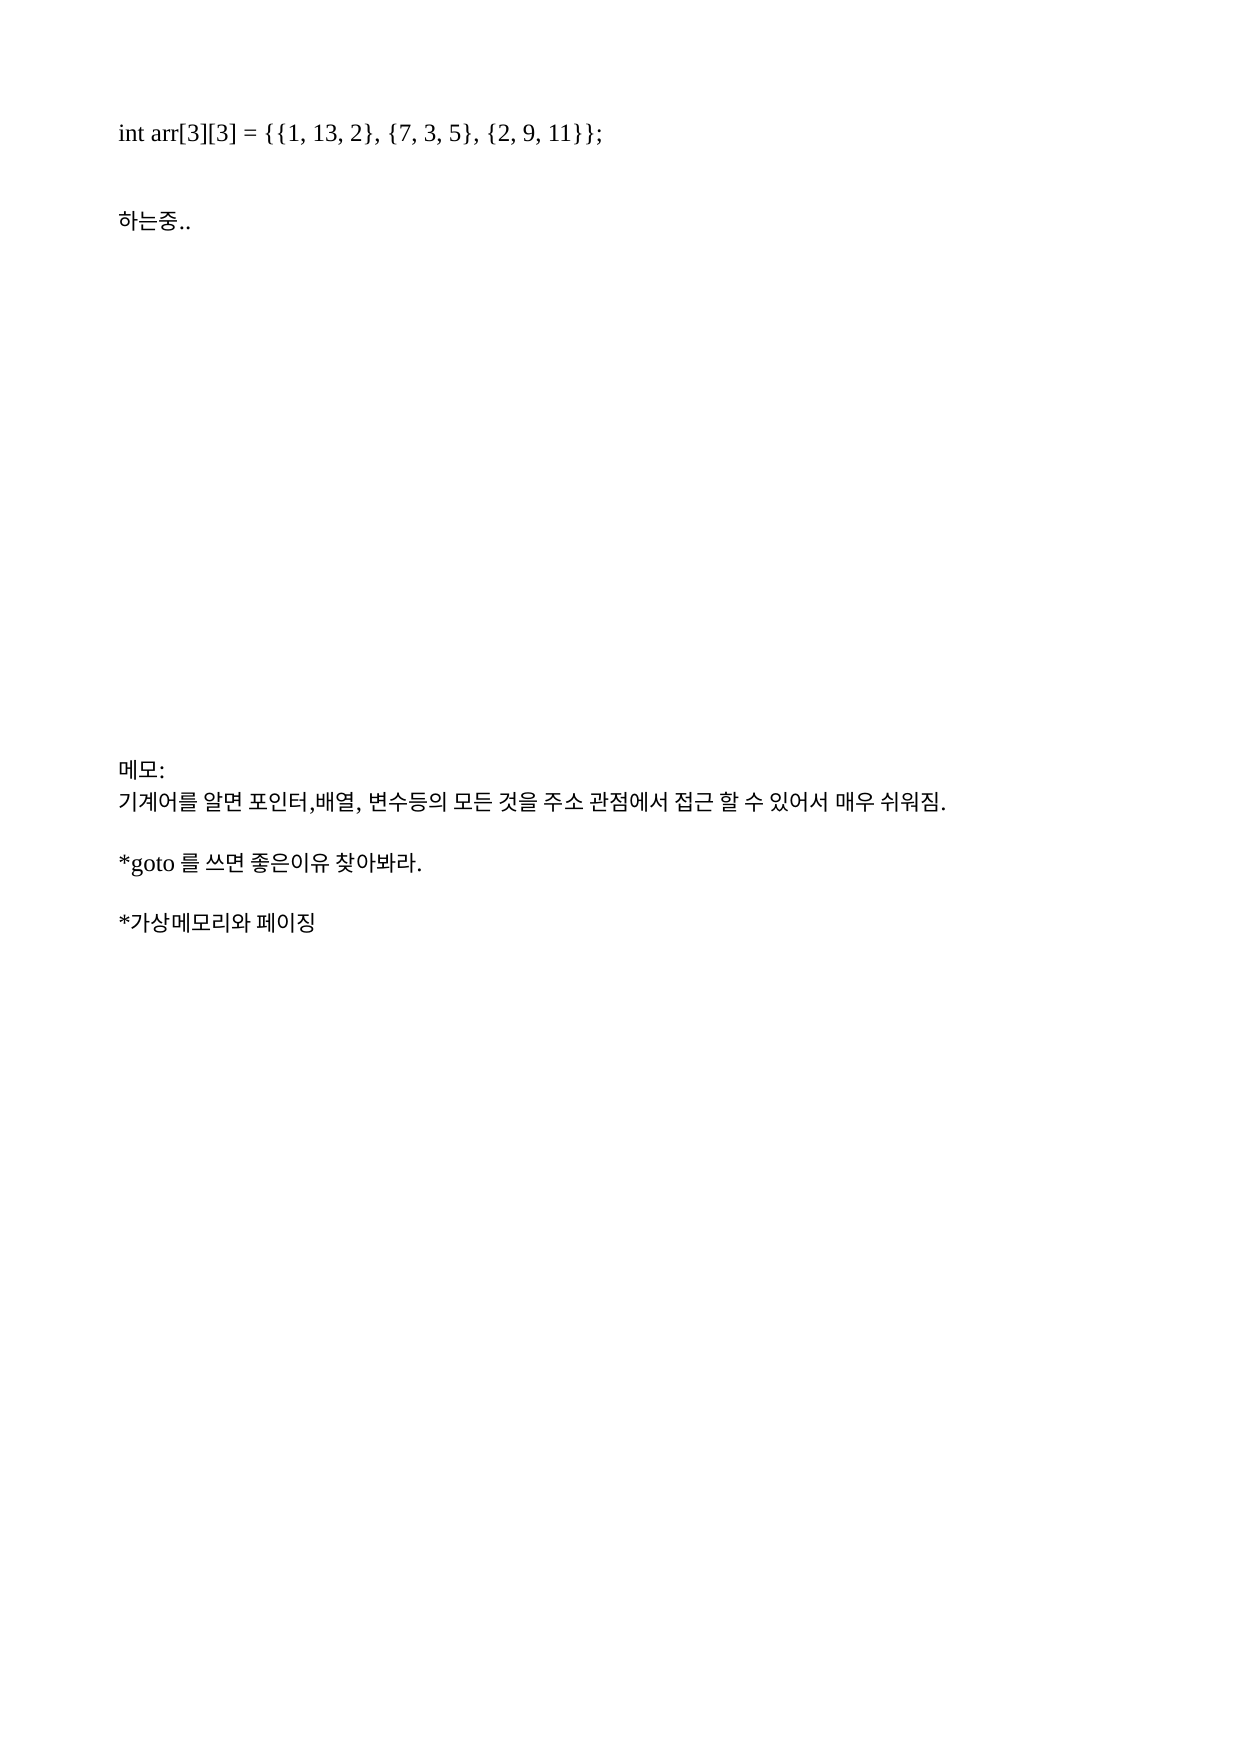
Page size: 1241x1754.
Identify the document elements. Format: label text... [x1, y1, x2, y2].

text 하는중.. [118, 204, 1122, 236]
text 기계어를 알면 포인터,배열, 변수등의 모든 것을 주소 관점에서 접근 할 수 있어서 매우 쉬워짐. [118, 785, 1122, 817]
text 메모: [118, 753, 1122, 785]
text *goto를 쓰면 좋은이유 찾아봐라. [118, 846, 1122, 877]
text *가상메모리와 페이징 [118, 906, 1122, 938]
text int arr[3][3] = {{1, 13, 2}, {7, 3, 5}, {2, 9, 11}}; [118, 118, 1122, 147]
